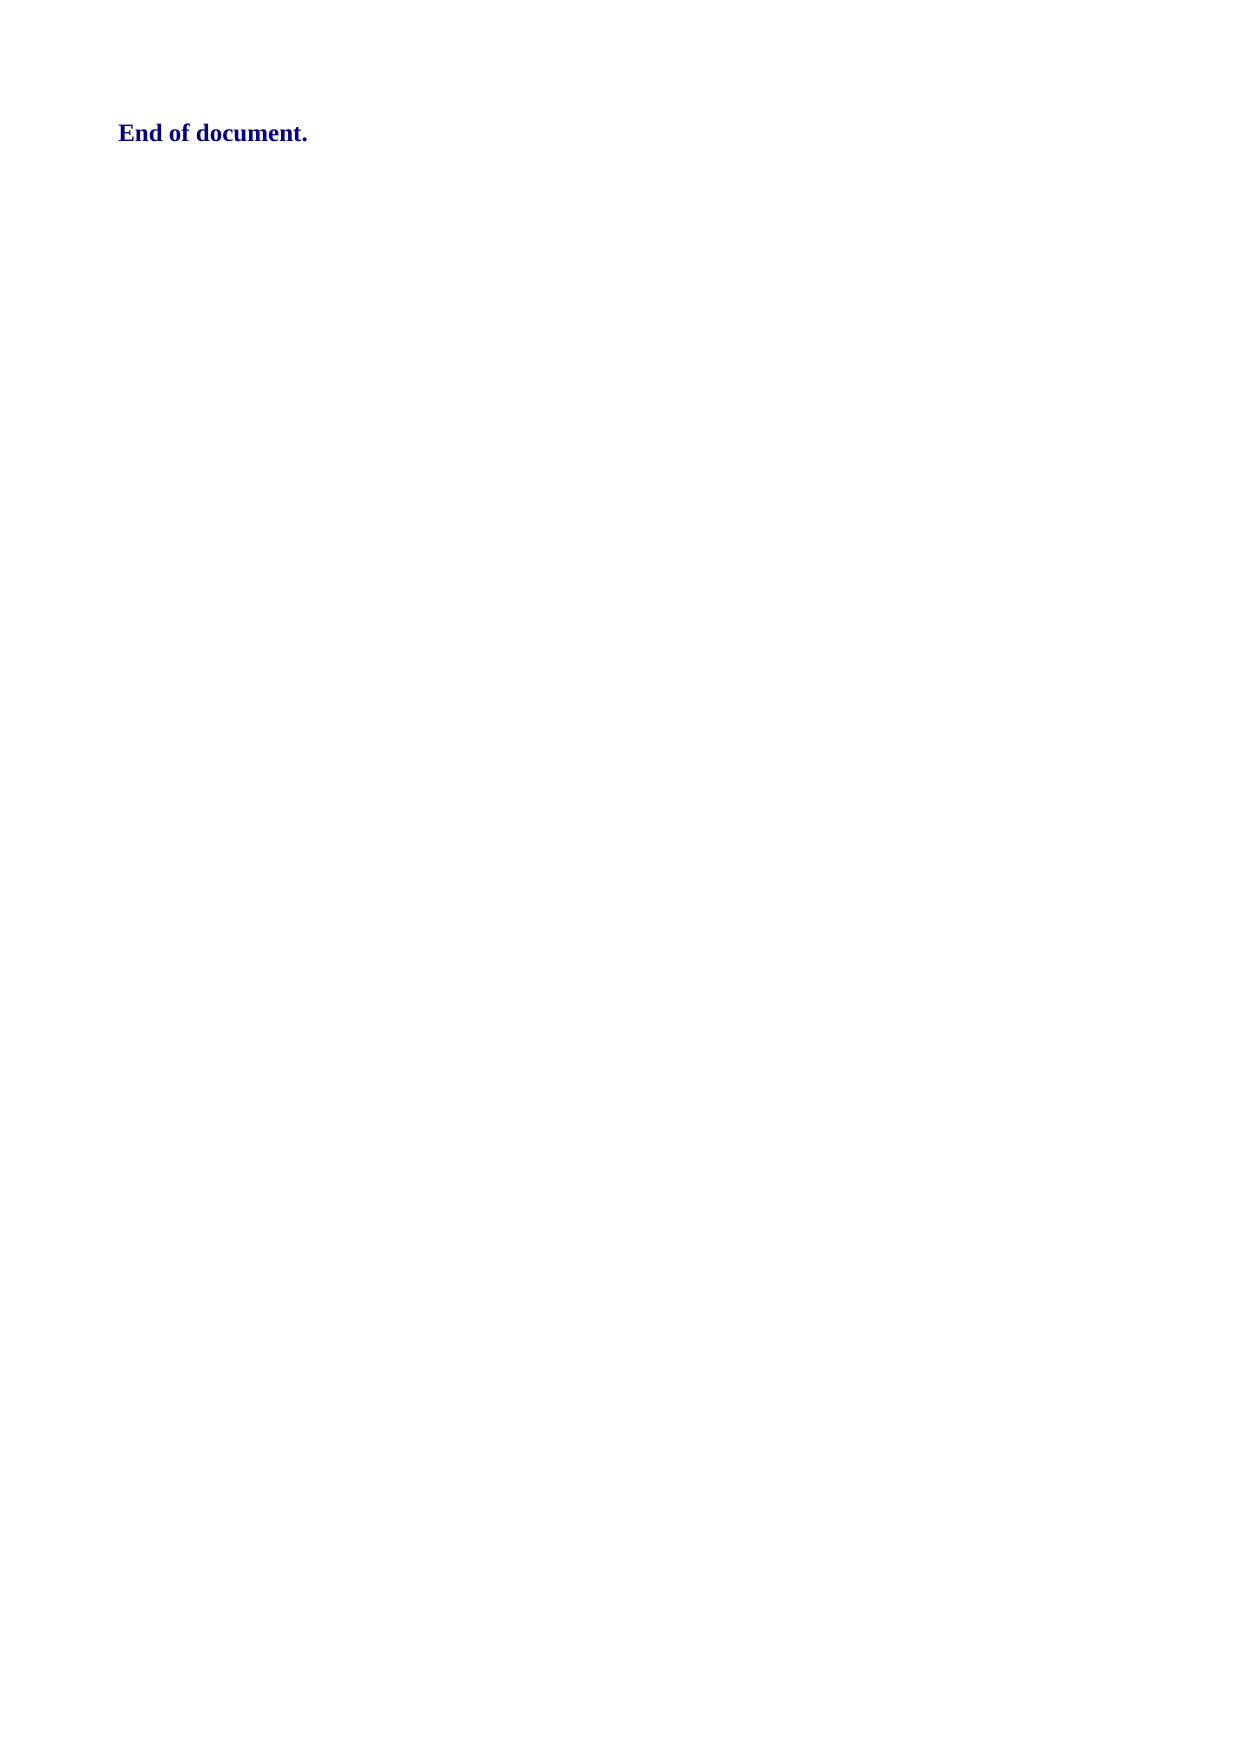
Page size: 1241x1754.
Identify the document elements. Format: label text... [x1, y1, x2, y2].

text End of document. [118, 118, 1122, 147]
